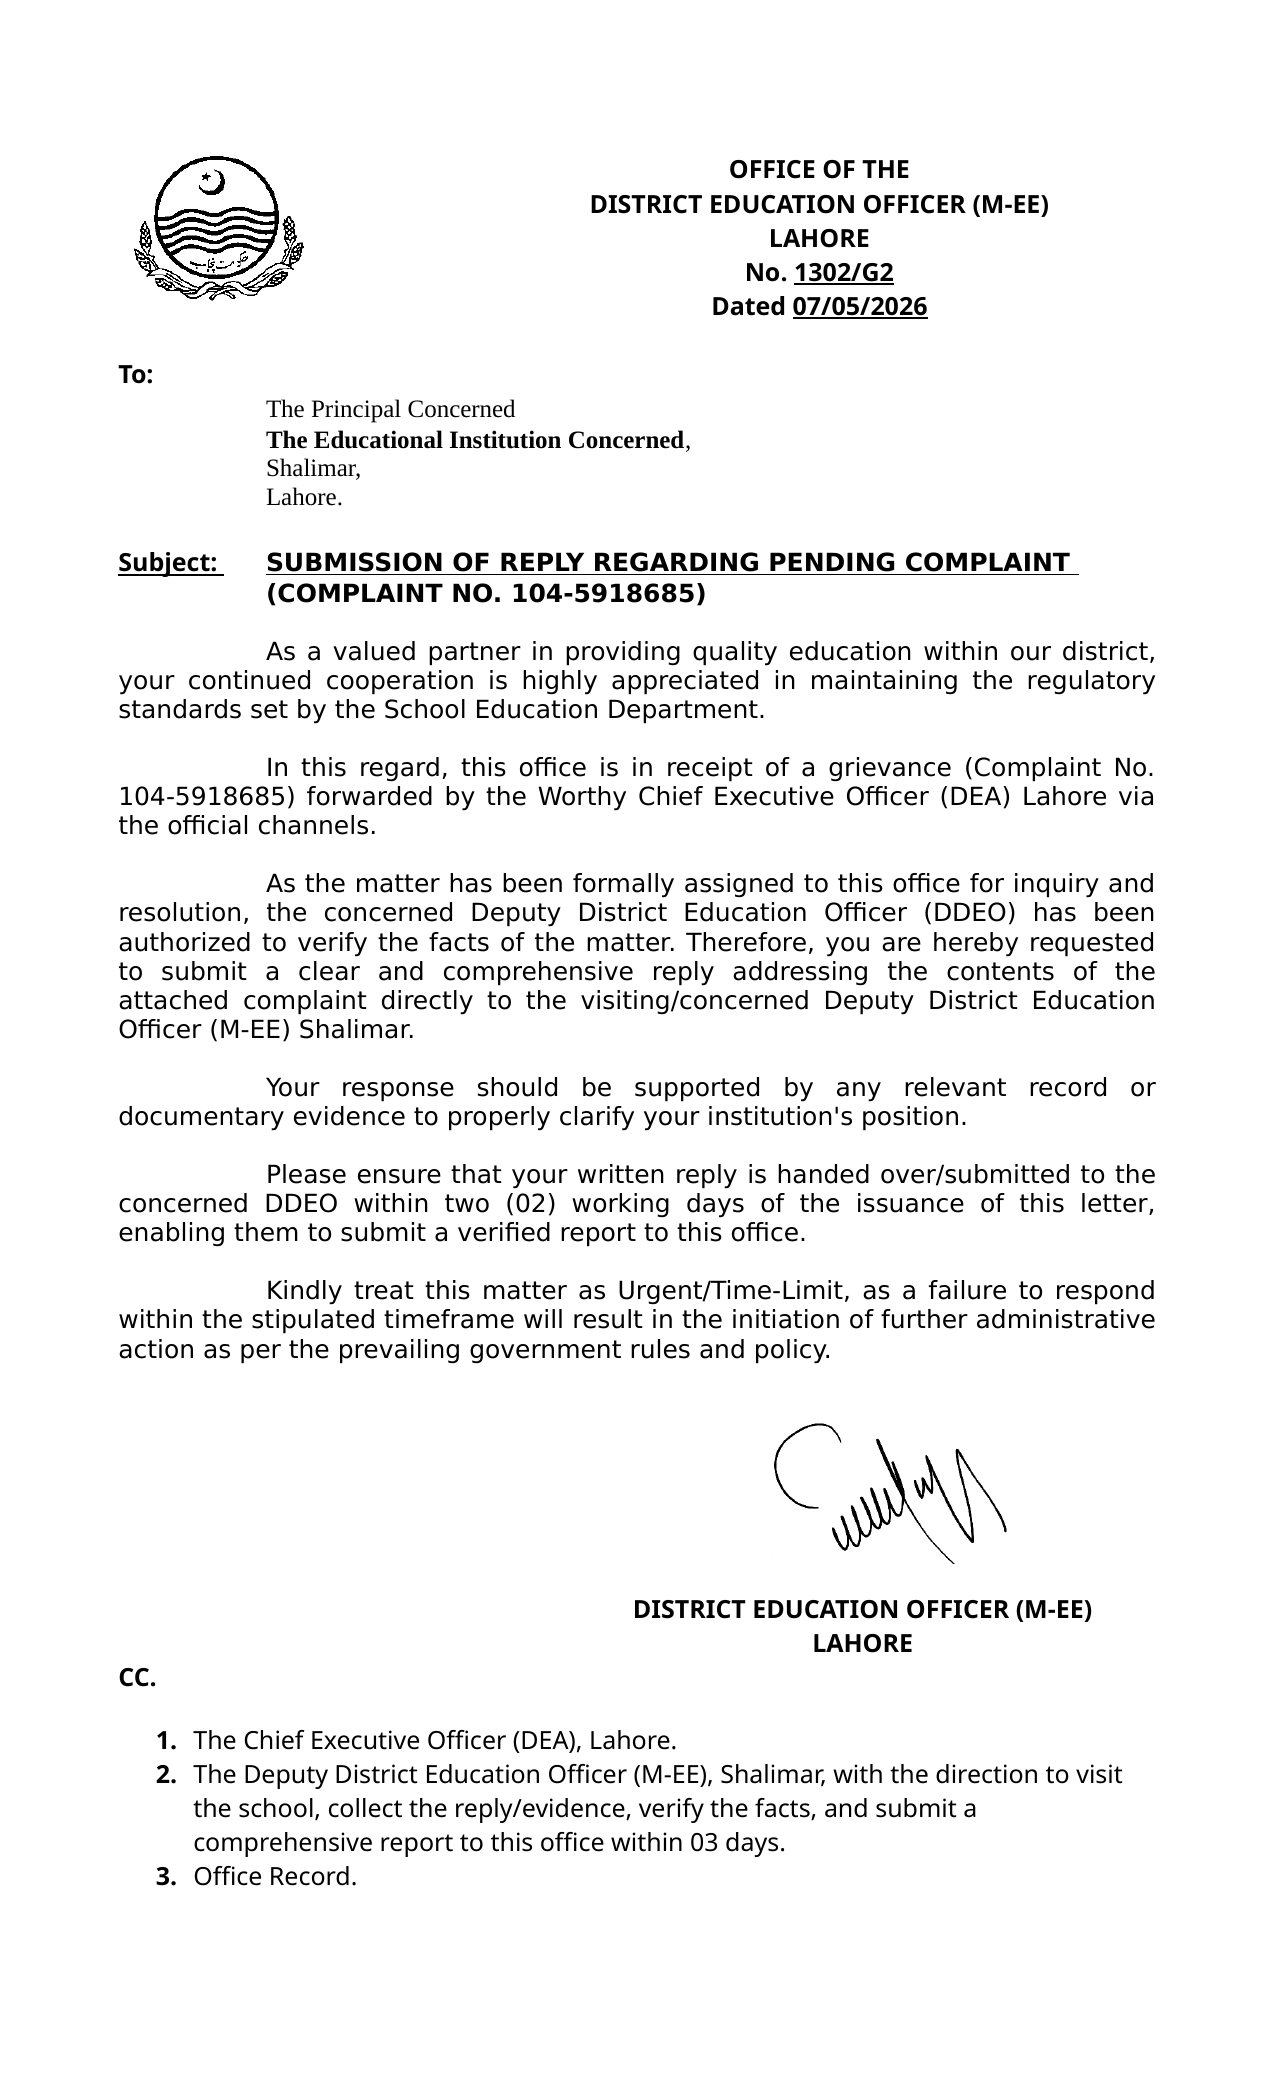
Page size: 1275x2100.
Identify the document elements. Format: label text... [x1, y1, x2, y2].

list Office Record. [156, 1859, 1157, 1893]
text The Principal Concerned [118, 391, 1157, 425]
text DISTRICT EDUCATION OFFICER (M-EE) [568, 1592, 1157, 1626]
picture [786, 1420, 1027, 1567]
text Shalimar, [118, 453, 1157, 482]
text Kindly treat this matter as Urgent/Time-Limit, as a failure to respond within the stipulated timeframe will result in the initiation of further administrative action as per the prevailing government rules and policy. [118, 1277, 1157, 1364]
list The Chief Executive Officer (DEA), Lahore. [156, 1723, 1157, 1757]
picture [130, 152, 308, 307]
text Your response should be supported by any relevant record or documentary evidence to properly clarify your institution's position. [118, 1073, 1157, 1132]
table_header OFFICE OF THE DISTRICT EDUCATION OFFICER (M-EE) LAHORE No. 1302/G2 Dated 07/05/2026 [373, 152, 1116, 322]
text To: [118, 357, 1157, 391]
text The Educational Institution Concerned, [118, 425, 1157, 453]
text Subject: SUBMISSION OF REPLY REGARDING PENDING COMPLAINT (COMPLAINT NO. 104-5918685) [118, 545, 1157, 608]
text CC. [118, 1660, 1157, 1694]
table_header [118, 152, 373, 322]
text LAHORE [568, 1626, 1157, 1660]
text As the matter has been formally assigned to this office for inquiry and resolution, the concerned Deputy District Education Officer (DDEO) has been authorized to verify the facts of the matter. Therefore, you are hereby requested to submit a clear and comprehensive reply addressing the contents of the attached complaint directly to the visiting/concerned Deputy District Education Officer (M-EE) Shalimar. [118, 869, 1157, 1044]
text Please ensure that your written reply is handed over/submitted to the concerned DDEO within two (02) working days of the issuance of this letter, enabling them to submit a verified report to this office. [118, 1160, 1157, 1248]
text In this regard, this office is in receipt of a grievance (Complaint No. 104-5918685) forwarded by the Worthy Chief Executive Officer (DEA) Lahore via the official channels. [118, 753, 1157, 841]
list The Deputy District Education Officer (M-EE), Shalimar, with the direction to visit the school, collect the reply/evidence, verify the facts, and submit a comprehensive report to this office within 03 days. [156, 1757, 1157, 1859]
text As a valued partner in providing quality education within our district, your continued cooperation is highly appreciated in maintaining the regulatory standards set by the School Education Department. [118, 637, 1157, 724]
text Lahore. [118, 482, 1157, 511]
